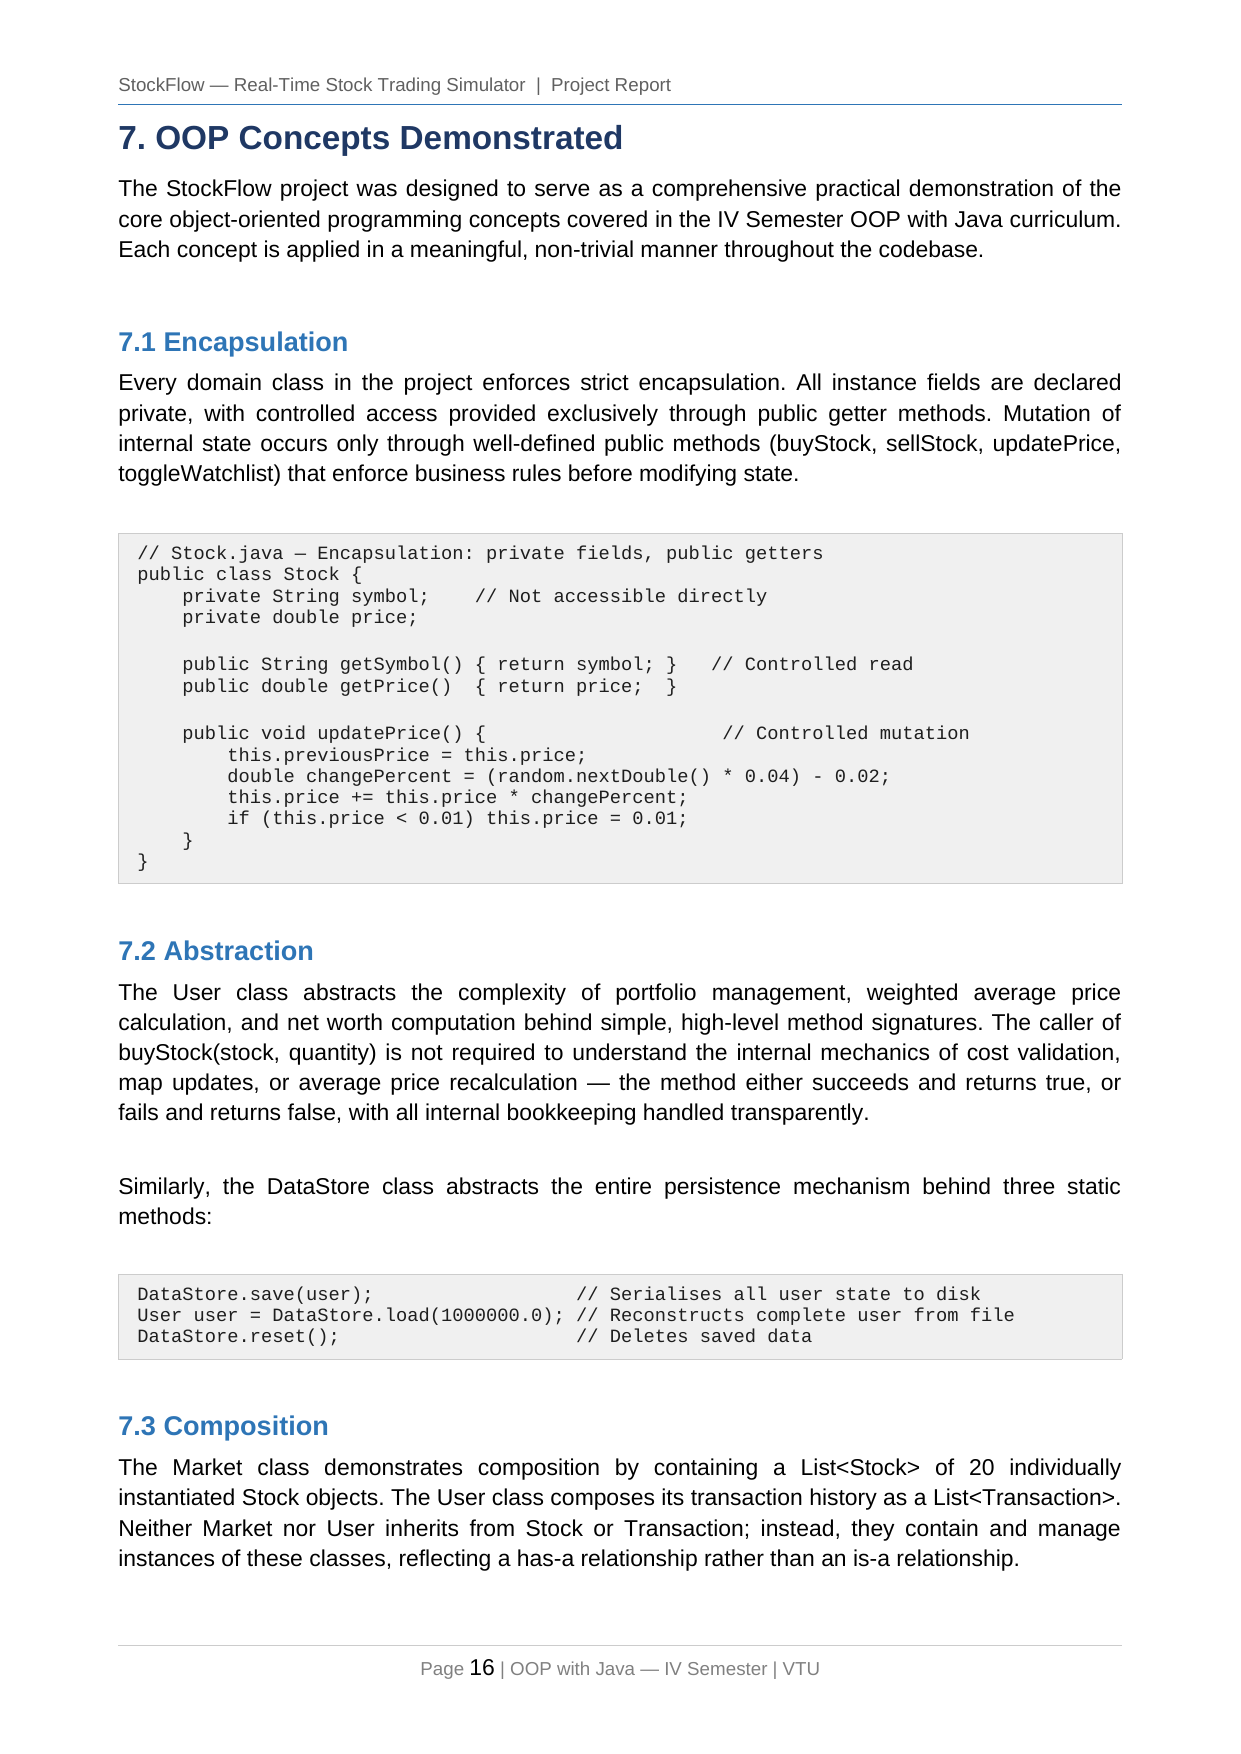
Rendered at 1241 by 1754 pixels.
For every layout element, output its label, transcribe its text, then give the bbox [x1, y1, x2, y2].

text The Market class demonstrates composition by containing a List<Stock> of 20 individually instantiated Stock objects. The User class composes its transaction history as a List<Transaction>. Neither Market nor User inherits from Stock or Transaction; instead, they contain and manage instances of these classes, reflecting a has-a relationship rather than an is-a relationship. [118, 1454, 1122, 1571]
text Every domain class in the project enforces strict encapsulation. All instance fields are declared private, with controlled access provided exclusively through public getter methods. Mutation of internal state occurs only through well-defined public methods (buyStock, sellStock, updatePrice, toggleWatchlist) that enforce business rules before modifying state. [118, 369, 1122, 486]
text Similarly, the DataStore class abstracts the entire persistence mechanism behind three static methods: [118, 1173, 1122, 1229]
text The User class abstracts the complexity of portfolio management, weighted average price calculation, and net worth computation behind simple, high-level method signatures. The caller of buyStock(stock, quantity) is not required to understand the internal mechanics of cost validation, map updates, or average price recalculation — the method either succeeds and returns true, or fails and returns false, with all internal bookkeeping handled transparently. [118, 978, 1122, 1126]
table_header // Stock.java — Encapsulation: private fields, public getters public class Stock { private String symbol; // Not accessible directly private double price; public String getSymbol() { return symbol; } // Controlled read public double getPrice() { return price; } public void updatePrice() { // Controlled mutation this.previousPrice = this.price; double changePercent = (random.nextDouble() * 0.04) - 0.02; this.price += this.price * changePercent; if (this.price < 0.01) this.price = 0.01; } } [119, 534, 1122, 883]
subtitle 7.1 Encapsulation [118, 326, 1122, 357]
subtitle 7. OOP Concepts Demonstrated [118, 118, 1122, 157]
text The StockFlow project was designed to serve as a comprehensive practical demonstration of the core object-oriented programming concepts covered in the IV Semester OOP with Java curriculum. Each concept is applied in a meaningful, non-trivial manner throughout the codebase. [118, 175, 1122, 262]
subtitle 7.3 Composition [118, 1410, 1122, 1442]
table_header DataStore.save(user); // Serialises all user state to disk User user = DataStore.load(1000000.0); // Reconstructs complete user from file DataStore.reset(); // Deletes saved data [119, 1275, 1122, 1359]
subtitle 7.2 Abstraction [118, 935, 1122, 966]
